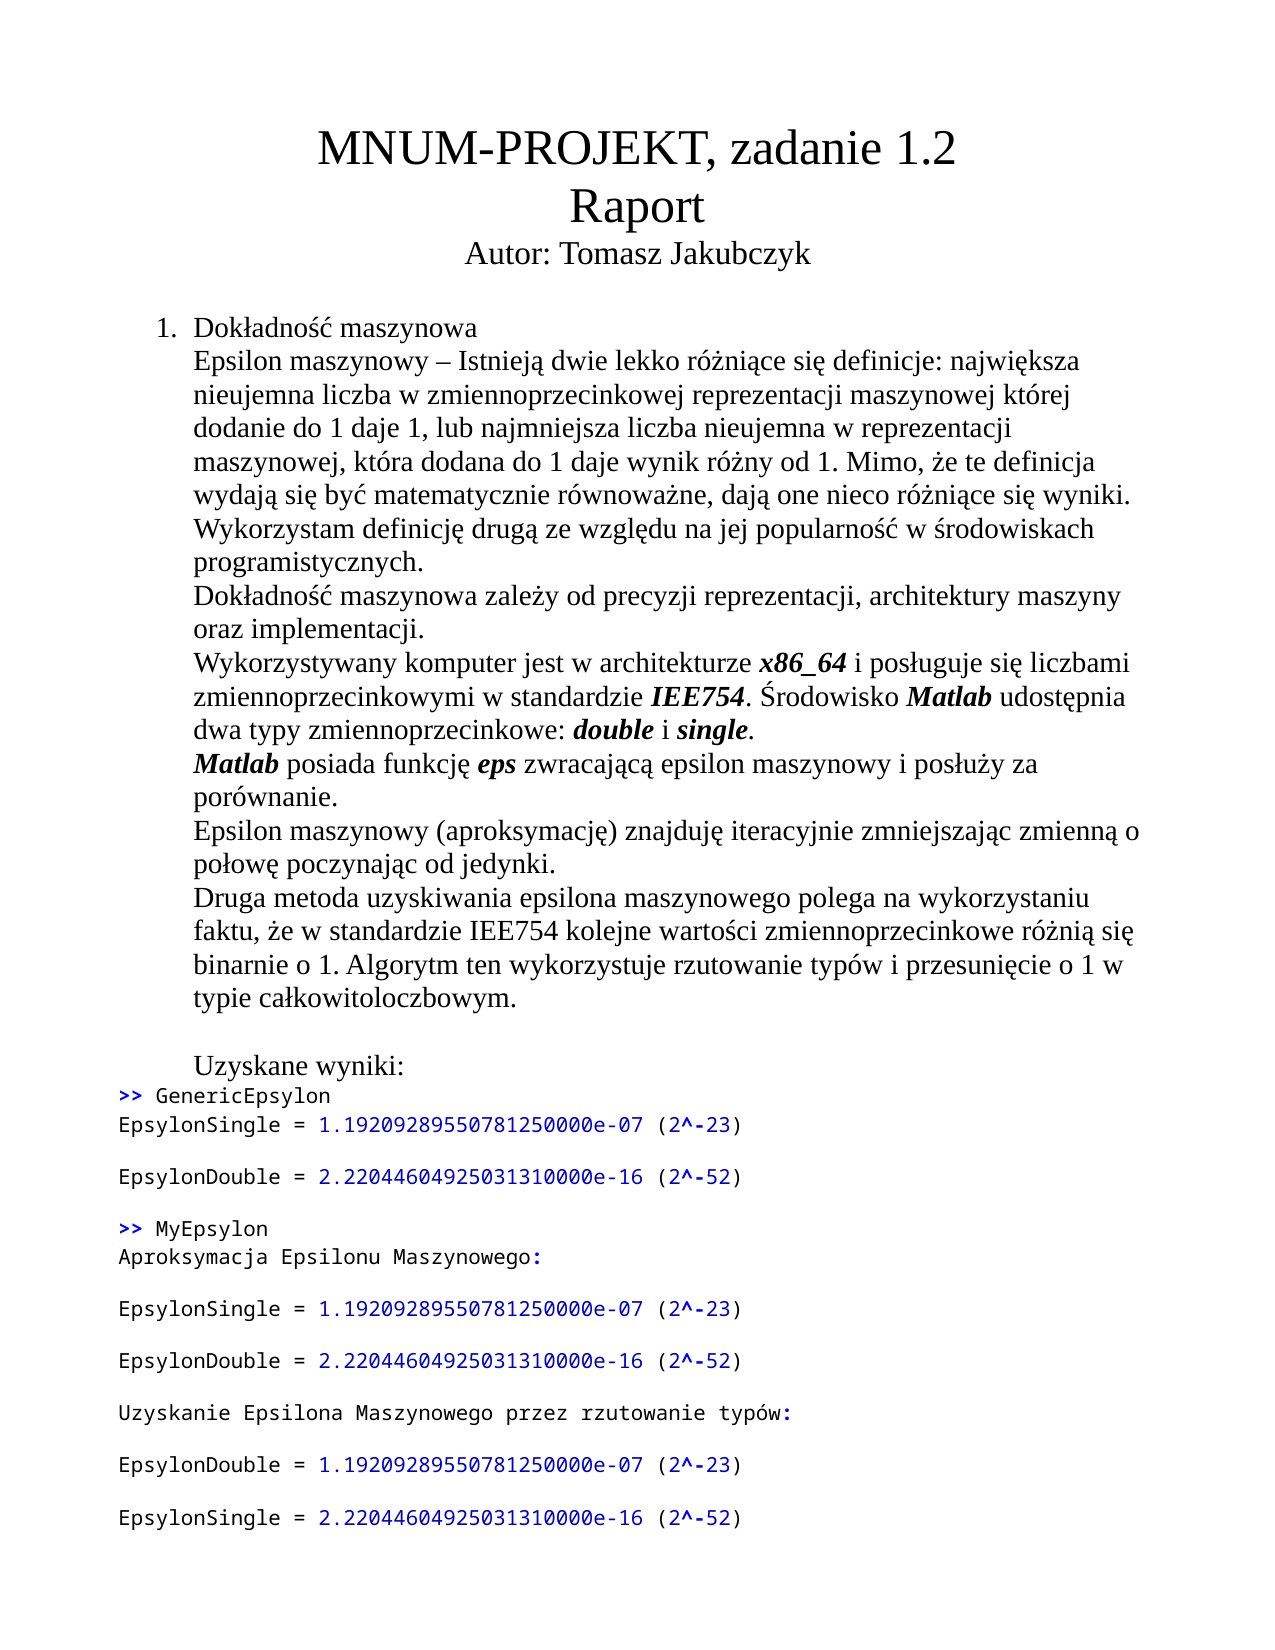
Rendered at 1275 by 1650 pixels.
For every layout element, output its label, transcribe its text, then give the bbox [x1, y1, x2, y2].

text MNUM-PROJEKT, zadanie 1.2 [118, 118, 1157, 176]
list Dokładność maszynowa [156, 310, 1157, 343]
list Druga metoda uzyskiwania epsilona maszynowego polega na wykorzystaniu faktu, że w standardzie IEE754 kolejne wartości zmiennoprzecinkowe różnią się binarnie o 1. Algorytm ten wykorzystuje rzutowanie typów i przesunięcie o 1 w typie całkowitoloczbowym. [156, 880, 1157, 1014]
text >> MyEpsylon [118, 1214, 1157, 1242]
text EpsylonDouble = 1.19209289550781250000e-07 (2^-23) [118, 1451, 1157, 1479]
text EpsylonSingle = 2.22044604925031310000e-16 (2^-52) [118, 1503, 1157, 1531]
list Matlab posiada funkcję eps zwracającą epsilon maszynowy i posłuży za porównanie. [156, 746, 1157, 813]
list Uzyskane wyniki: [156, 1048, 1157, 1081]
text Raport [118, 176, 1157, 233]
list Dokładność maszynowa zależy od precyzji reprezentacji, architektury maszyny oraz implementacji. [156, 578, 1157, 645]
text EpsylonSingle = 1.19209289550781250000e-07 (2^-23) [118, 1110, 1157, 1138]
list Wykorzystywany komputer jest w architekturze x86_64 i posługuje się liczbami zmiennoprzecinkowymi w standardzie IEE754. Środowisko Matlab udostępnia dwa typy zmiennoprzecinkowe: double i single. [156, 645, 1157, 746]
list Epsilon maszynowy – Istnieją dwie lekko różniące się definicje: największa nieujemna liczba w zmiennoprzecinkowej reprezentacji maszynowej której dodanie do 1 daje 1, lub najmniejsza liczba nieujemna w reprezentacji maszynowej, która dodana do 1 daje wynik różny od 1. Mimo, że te definicja wydają się być matematycznie równoważne, dają one nieco różniące się wyniki. Wykorzystam definicję drugą ze względu na jej popularność w środowiskach programistycznych. [156, 343, 1157, 578]
text EpsylonDouble = 2.22044604925031310000e-16 (2^-52) [118, 1346, 1157, 1375]
text Aproksymacja Epsilonu Maszynowego: [118, 1242, 1157, 1271]
text >> GenericEpsylon [118, 1081, 1157, 1110]
text Autor: Tomasz Jakubczyk [118, 233, 1157, 271]
text EpsylonSingle = 1.19209289550781250000e-07 (2^-23) [118, 1294, 1157, 1323]
text Uzyskanie Epsilona Maszynowego przez rzutowanie typów: [118, 1398, 1157, 1427]
list Epsilon maszynowy (aproksymację) znajduję iteracyjnie zmniejszając zmienną o połowę poczynając od jedynki. [156, 813, 1157, 880]
text EpsylonDouble = 2.22044604925031310000e-16 (2^-52) [118, 1162, 1157, 1190]
